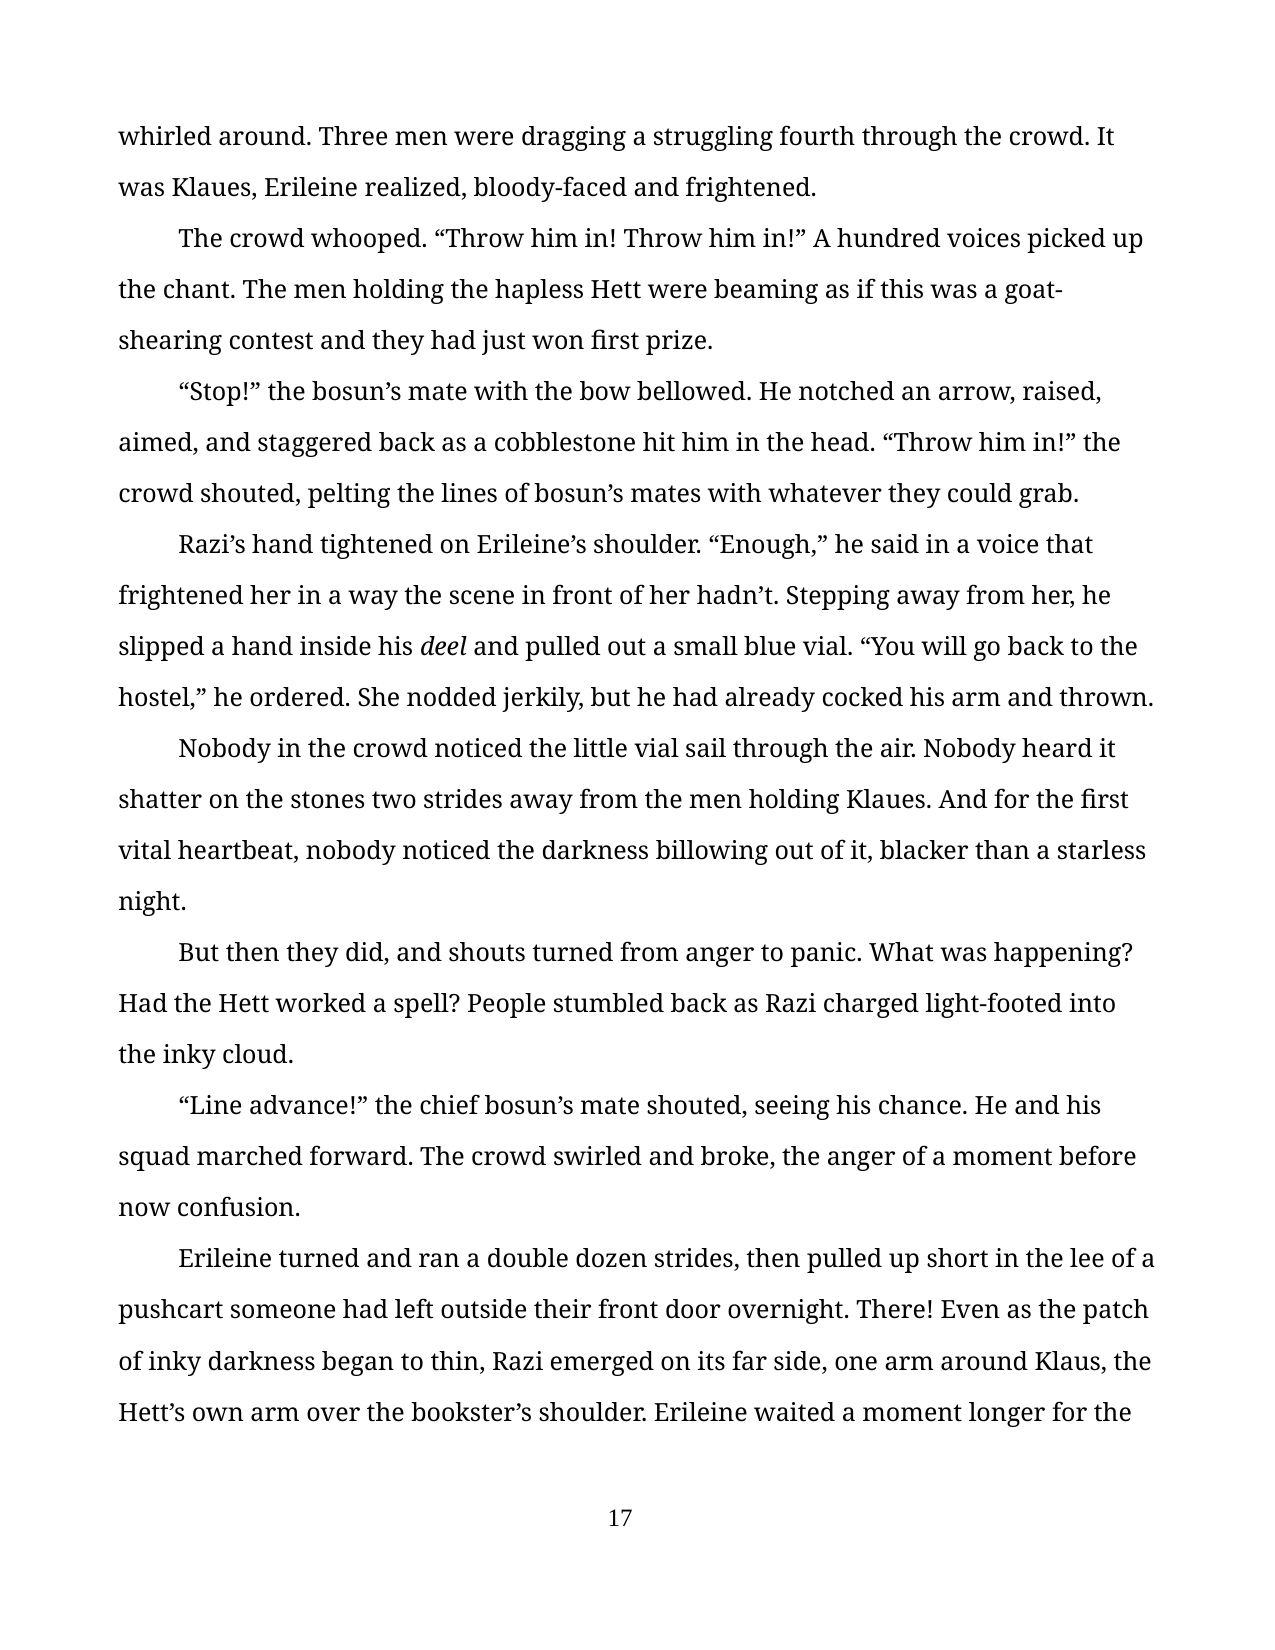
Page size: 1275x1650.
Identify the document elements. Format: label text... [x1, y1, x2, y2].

text Erileine turned and ran a double dozen strides, then pulled up short in the lee of a pushcart someone had left outside their front door overnight. There! Even as the patch of inky darkness began to thin, Razi emerged on its far side, one arm around Klaus, the Hett’s own arm over the bookster’s shoulder. Erileine waited a moment longer for the [118, 1241, 1157, 1428]
text Nobody in the crowd noticed the little vial sail through the air. Nobody heard it shatter on the stones two strides away from the men holding Klaues. And for the first vital heartbeat, nobody noticed the darkness billowing out of it, blacker than a starless night. [118, 731, 1157, 918]
text “Line advance!” the chief bosun’s mate shouted, seeing his chance. He and his squad marched forward. The crowd swirled and broke, the anger of a moment before now confusion. [118, 1088, 1157, 1224]
text Razi’s hand tightened on Erileine’s shoulder. “Enough,” he said in a voice that frightened her in a way the scene in front of her hadn’t. Stepping away from her, he slipped a hand inside his deel and pulled out a small blue vial. “You will go back to the hostel,” he ordered. She nodded jerkily, but he had already cocked his arm and thrown. [118, 526, 1157, 714]
text whirled around. Three men were dragging a struggling fourth through the crowd. It was Klaues, Erileine realized, bloody-faced and frightened. [118, 118, 1157, 203]
text The crowd whooped. “Throw him in! Throw him in!” A hundred voices picked up the chant. The men holding the hapless Hett were beaming as if this was a goat-shearing contest and they had just won first prize. [118, 220, 1157, 356]
text But then they did, and shouts turned from anger to panic. What was happening? Had the Hett worked a spell? People stumbled back as Razi charged light-footed into the inky cloud. [118, 935, 1157, 1071]
text “Stop!” the bosun’s mate with the bow bellowed. He notched an arrow, raised, aimed, and staggered back as a cobblestone hit him in the head. “Throw him in!” the crowd shouted, pelting the lines of bosun’s mates with whatever they could grab. [118, 373, 1157, 509]
